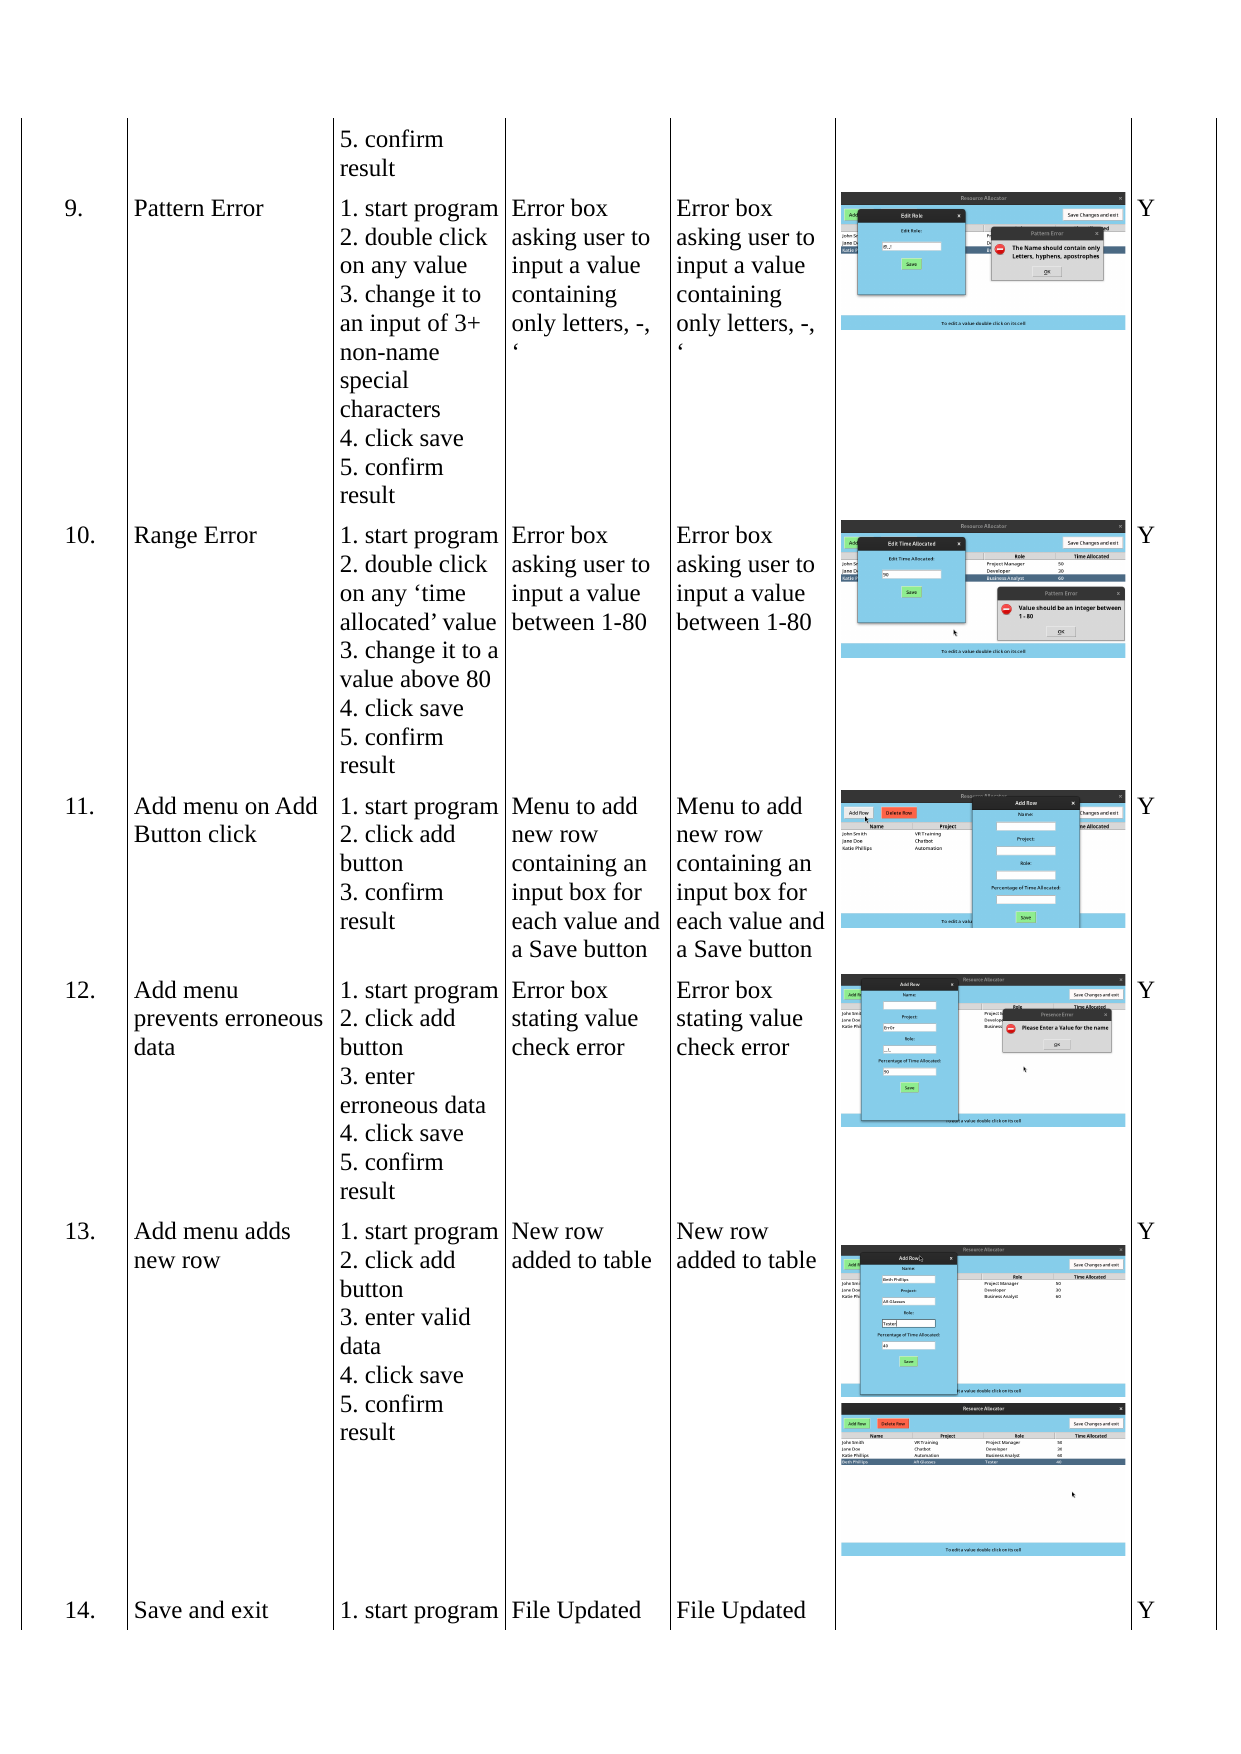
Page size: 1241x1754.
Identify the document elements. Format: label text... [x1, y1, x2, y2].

table_cell Menu to add new row containing an input box for each value and a Save button [671, 785, 835, 969]
table_cell Y [1132, 515, 1216, 785]
table_cell Error box stating value check error [671, 969, 835, 1210]
picture [841, 520, 1126, 658]
table_cell New row added to table [671, 1210, 835, 1590]
table_cell Error box asking user to input a value containing only letters, -, ‘ [506, 187, 670, 515]
table_cell 1. start program 2. click add button 3. enter erroneous data 4. click save 5. confirm result [334, 969, 505, 1210]
table_cell [836, 1590, 1131, 1630]
table_cell [836, 969, 1131, 1210]
table_cell File Updated [506, 1590, 670, 1630]
table_cell [836, 515, 1131, 785]
table_cell Error box asking user to input a value containing only letters, -, ‘ [671, 187, 835, 515]
table_cell Error box stating value check error [506, 969, 670, 1210]
table_cell 1. start program 2. double click on any ‘time allocated’ value 3. change it to a value above 80 4. click save 5. confirm result [334, 515, 505, 785]
table_cell [1132, 118, 1216, 187]
table_cell [22, 785, 127, 969]
picture [841, 192, 1126, 330]
table_cell Y [1132, 1210, 1216, 1590]
table_cell 5. confirm result [334, 118, 505, 187]
table_cell Y [1132, 785, 1216, 969]
table_cell [836, 187, 1131, 515]
table_cell Add menu prevents erroneous data [128, 969, 333, 1210]
table_cell Y [1132, 1590, 1216, 1630]
table_cell [836, 1210, 1131, 1590]
table_cell 1. start program 2. click add button 3. enter valid data 4. click save 5. confirm result [334, 1210, 505, 1590]
picture [841, 1403, 1126, 1556]
table_cell File Updated [671, 1590, 835, 1630]
table_cell Error box asking user to input a value between 1-80 [506, 515, 670, 785]
table_cell 1. start program 2. double click on any value 3. change it to an input of 3+ non-name special characters 4. click save 5. confirm result [334, 187, 505, 515]
table_cell [22, 969, 127, 1210]
table_cell 1. start program [334, 1590, 505, 1630]
table_cell 1. start program 2. click add button 3. confirm result [334, 785, 505, 969]
table_cell Pattern Error [128, 187, 333, 515]
table_cell Add menu adds new row [128, 1210, 333, 1590]
table_cell [128, 118, 333, 187]
picture [841, 790, 1126, 928]
table_cell Range Error [128, 515, 333, 785]
table_cell [506, 118, 670, 187]
table_cell [22, 118, 127, 187]
table_cell Y [1132, 187, 1216, 515]
table_cell Error box asking user to input a value between 1-80 [671, 515, 835, 785]
table_cell [836, 785, 1131, 969]
table_cell [22, 187, 127, 515]
table_cell [22, 515, 127, 785]
table_cell [671, 118, 835, 187]
table_cell Y [1132, 969, 1216, 1210]
table_cell Save and exit [128, 1590, 333, 1630]
table_cell [22, 1210, 127, 1590]
table_cell [836, 118, 1131, 187]
table_cell Menu to add new row containing an input box for each value and a Save button [506, 785, 670, 969]
table_cell New row added to table [506, 1210, 670, 1590]
picture [841, 974, 1126, 1127]
table_cell [22, 1590, 127, 1630]
table_cell Add menu on Add Button click [128, 785, 333, 969]
picture [841, 1245, 1126, 1397]
